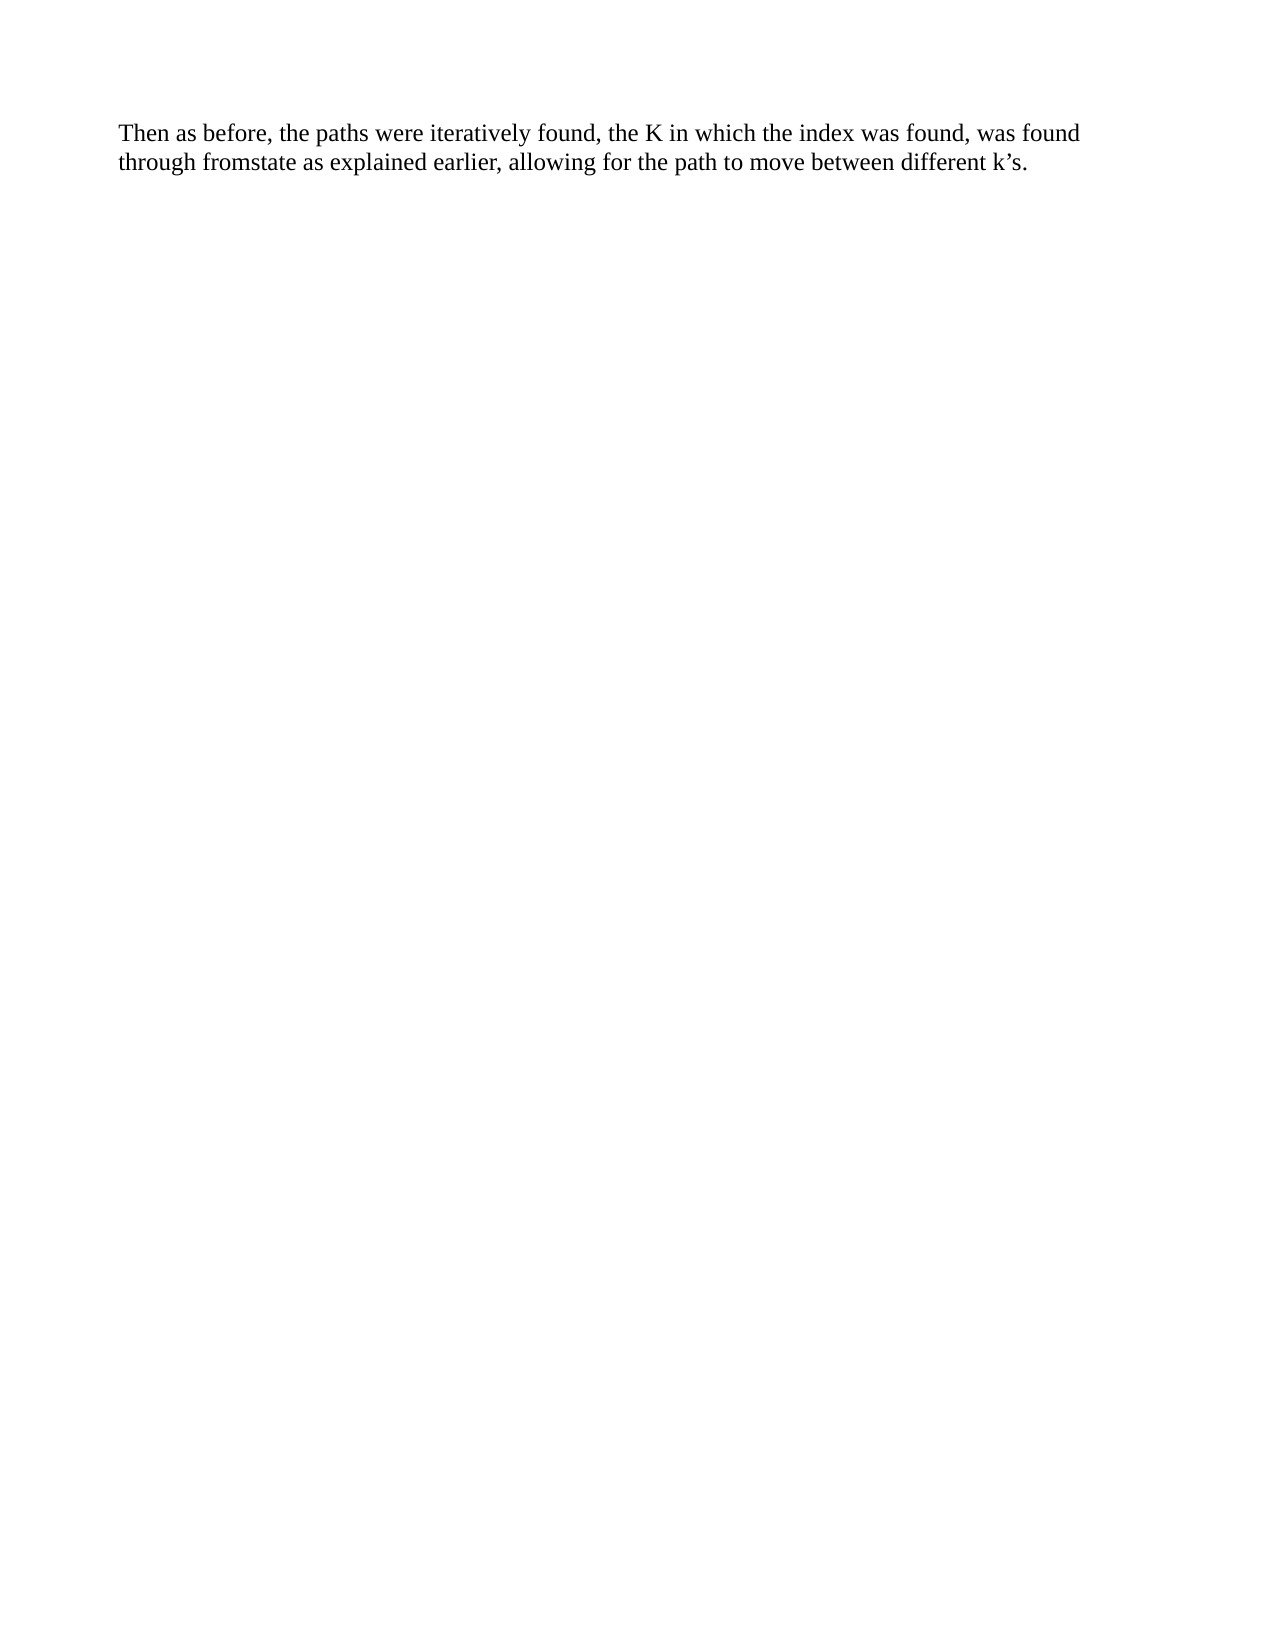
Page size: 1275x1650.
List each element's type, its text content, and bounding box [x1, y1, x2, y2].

text Then as before, the paths were iteratively found, the K in which the index was found, was found through fromstate as explained earlier, allowing for the path to move between different k’s. [118, 118, 1157, 176]
